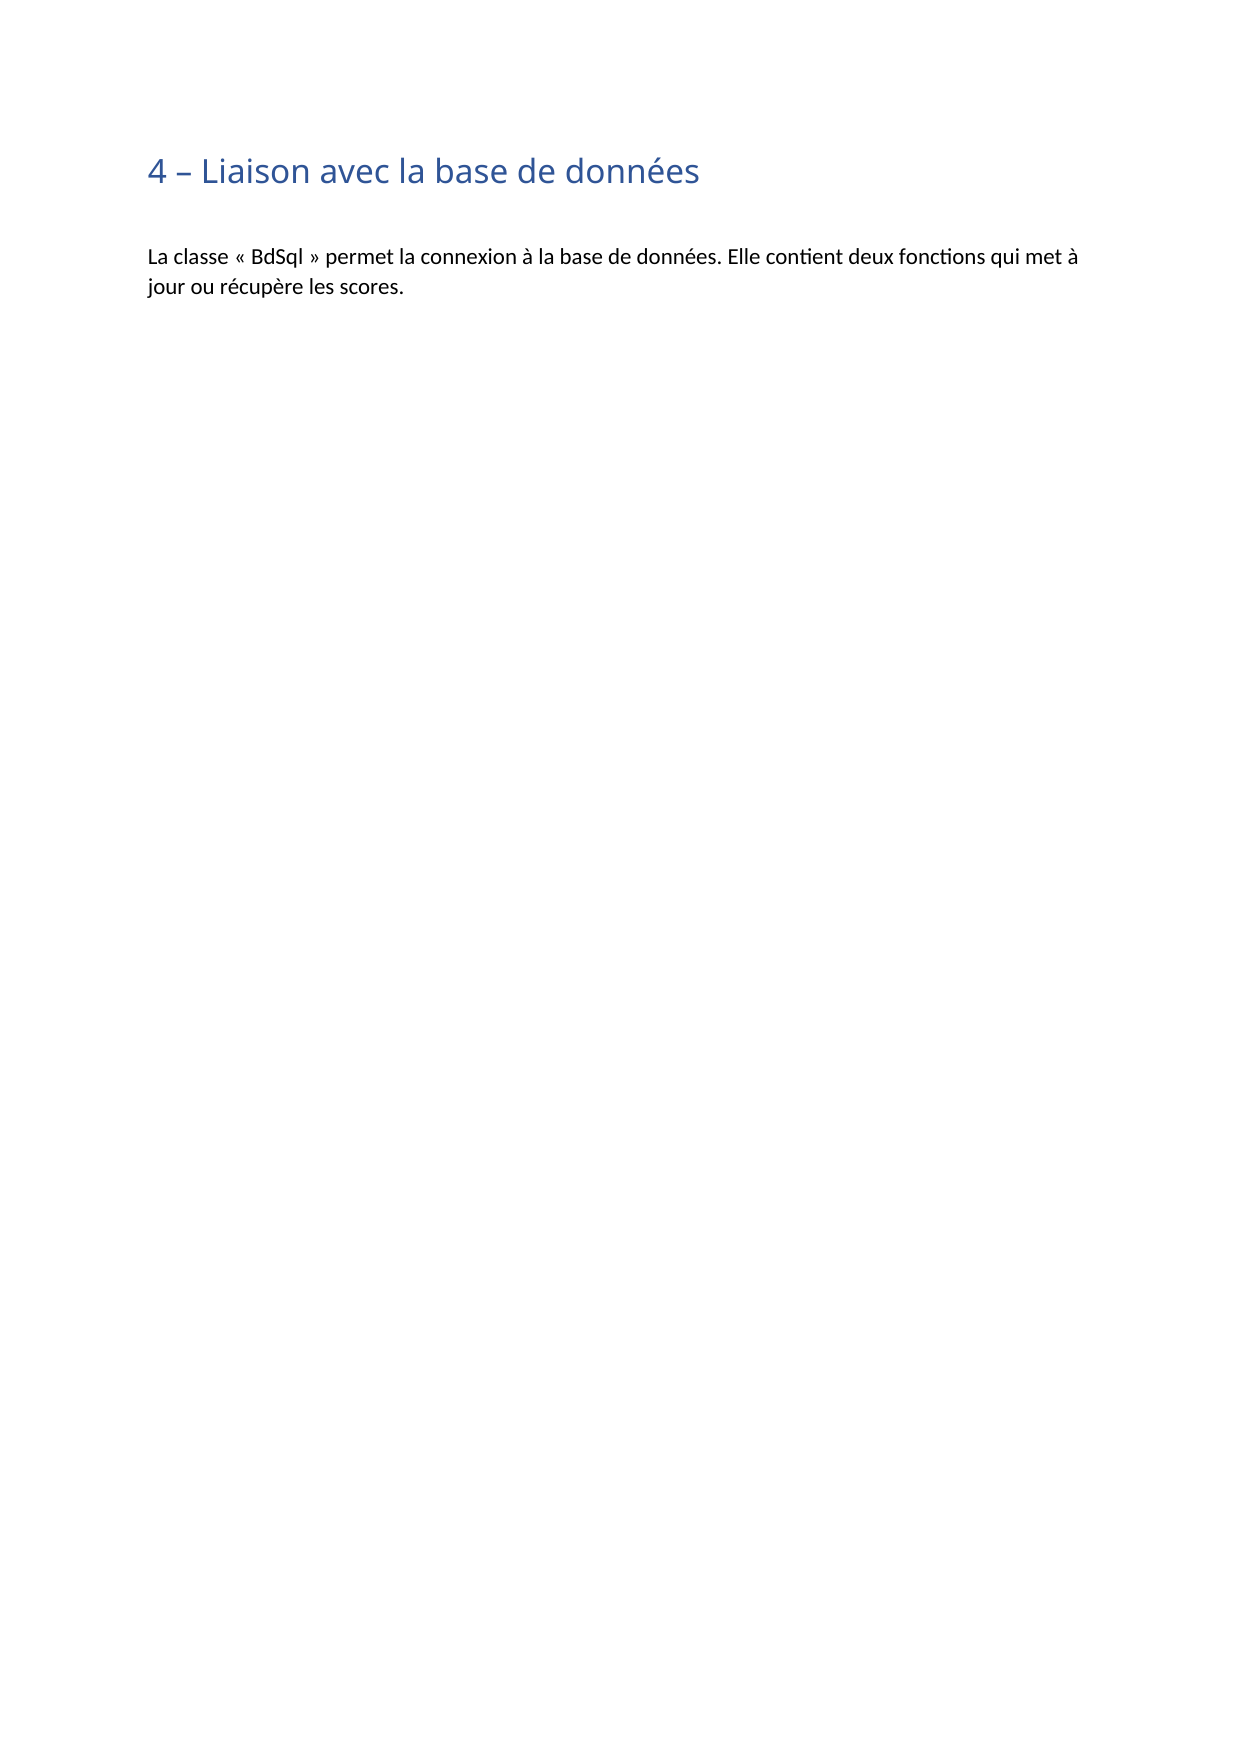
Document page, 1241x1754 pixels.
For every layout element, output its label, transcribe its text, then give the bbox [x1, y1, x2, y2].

subtitle 4 – Liaison avec la base de données [148, 148, 1093, 193]
text La classe « BdSql » permet la connexion à la base de données. Elle contient deux fonctions qui met à jour ou récupère les scores. [148, 242, 1093, 300]
